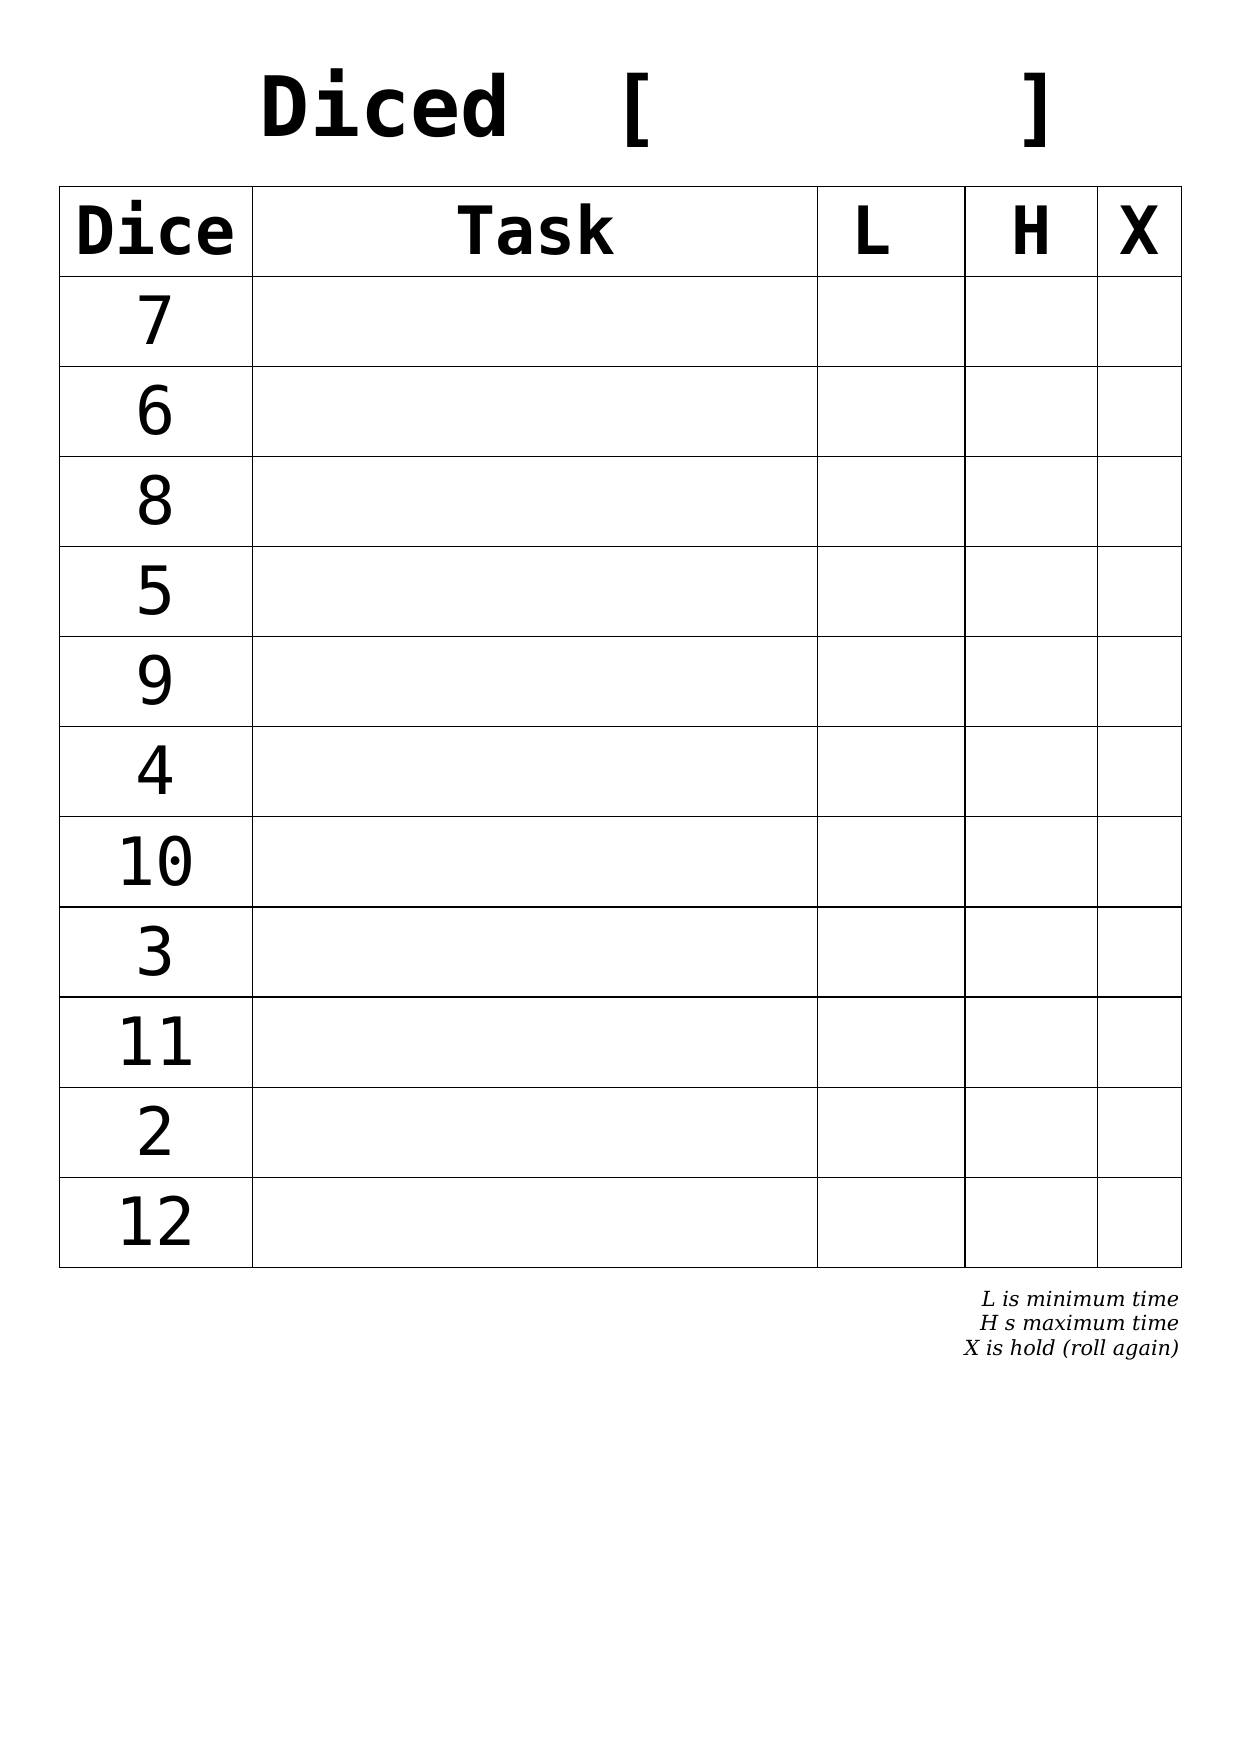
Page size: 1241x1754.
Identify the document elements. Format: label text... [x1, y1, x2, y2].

table_cell 7 [60, 277, 252, 366]
text H s maximum time [59, 1311, 1181, 1336]
table_cell [818, 908, 964, 996]
table_cell [253, 998, 817, 1087]
table_cell [1098, 637, 1181, 726]
table_cell [1098, 1088, 1181, 1177]
table_cell [1098, 727, 1181, 816]
table_cell [253, 908, 817, 996]
table_cell 2 [60, 1088, 252, 1177]
table_cell [966, 277, 1097, 366]
table_header H [966, 187, 1097, 276]
table_cell [966, 1088, 1097, 1177]
table_cell [1098, 367, 1181, 456]
table_cell 8 [60, 457, 252, 546]
table_cell [818, 998, 964, 1087]
table_cell [253, 367, 817, 456]
table_header L [818, 187, 964, 276]
table_cell [818, 1088, 964, 1177]
table_cell [818, 817, 964, 906]
table_cell [1098, 1178, 1181, 1267]
table_cell [966, 998, 1097, 1087]
table_cell [1098, 998, 1181, 1087]
table_cell 9 [60, 637, 252, 726]
table_cell [253, 817, 817, 906]
table_cell 11 [60, 998, 252, 1087]
table_cell [966, 367, 1097, 456]
table_cell [818, 547, 964, 636]
table_cell [1098, 817, 1181, 906]
table_cell [966, 547, 1097, 636]
table_cell [253, 277, 817, 366]
table_cell 6 [60, 367, 252, 456]
table_cell [253, 727, 817, 816]
table_cell [966, 457, 1097, 546]
text X is hold (roll again) [59, 1336, 1181, 1360]
table_cell [1098, 908, 1181, 996]
table_cell 12 [60, 1178, 252, 1267]
table_cell 10 [60, 817, 252, 906]
table_cell 3 [60, 908, 252, 996]
table_cell [966, 637, 1097, 726]
table_header Dice [60, 187, 252, 276]
table_cell 5 [60, 547, 252, 636]
text L is minimum time [59, 1287, 1181, 1311]
table_cell [253, 547, 817, 636]
table_cell [818, 277, 964, 366]
table_cell [818, 457, 964, 546]
table_cell [1098, 277, 1181, 366]
table_cell [253, 1178, 817, 1267]
table_cell [818, 367, 964, 456]
table_cell [818, 1178, 964, 1267]
table_header X [1098, 187, 1181, 276]
table_cell [818, 727, 964, 816]
table_cell [253, 457, 817, 546]
table_cell [966, 817, 1097, 906]
table_cell [966, 908, 1097, 996]
table_cell [818, 637, 964, 726]
table_header Task [253, 187, 817, 276]
table_cell [1098, 547, 1181, 636]
table_cell 4 [60, 727, 252, 816]
table_cell [966, 727, 1097, 816]
table_cell [253, 637, 817, 726]
table_cell [966, 1178, 1097, 1267]
table_cell [1098, 457, 1181, 546]
table_cell [253, 1088, 817, 1177]
